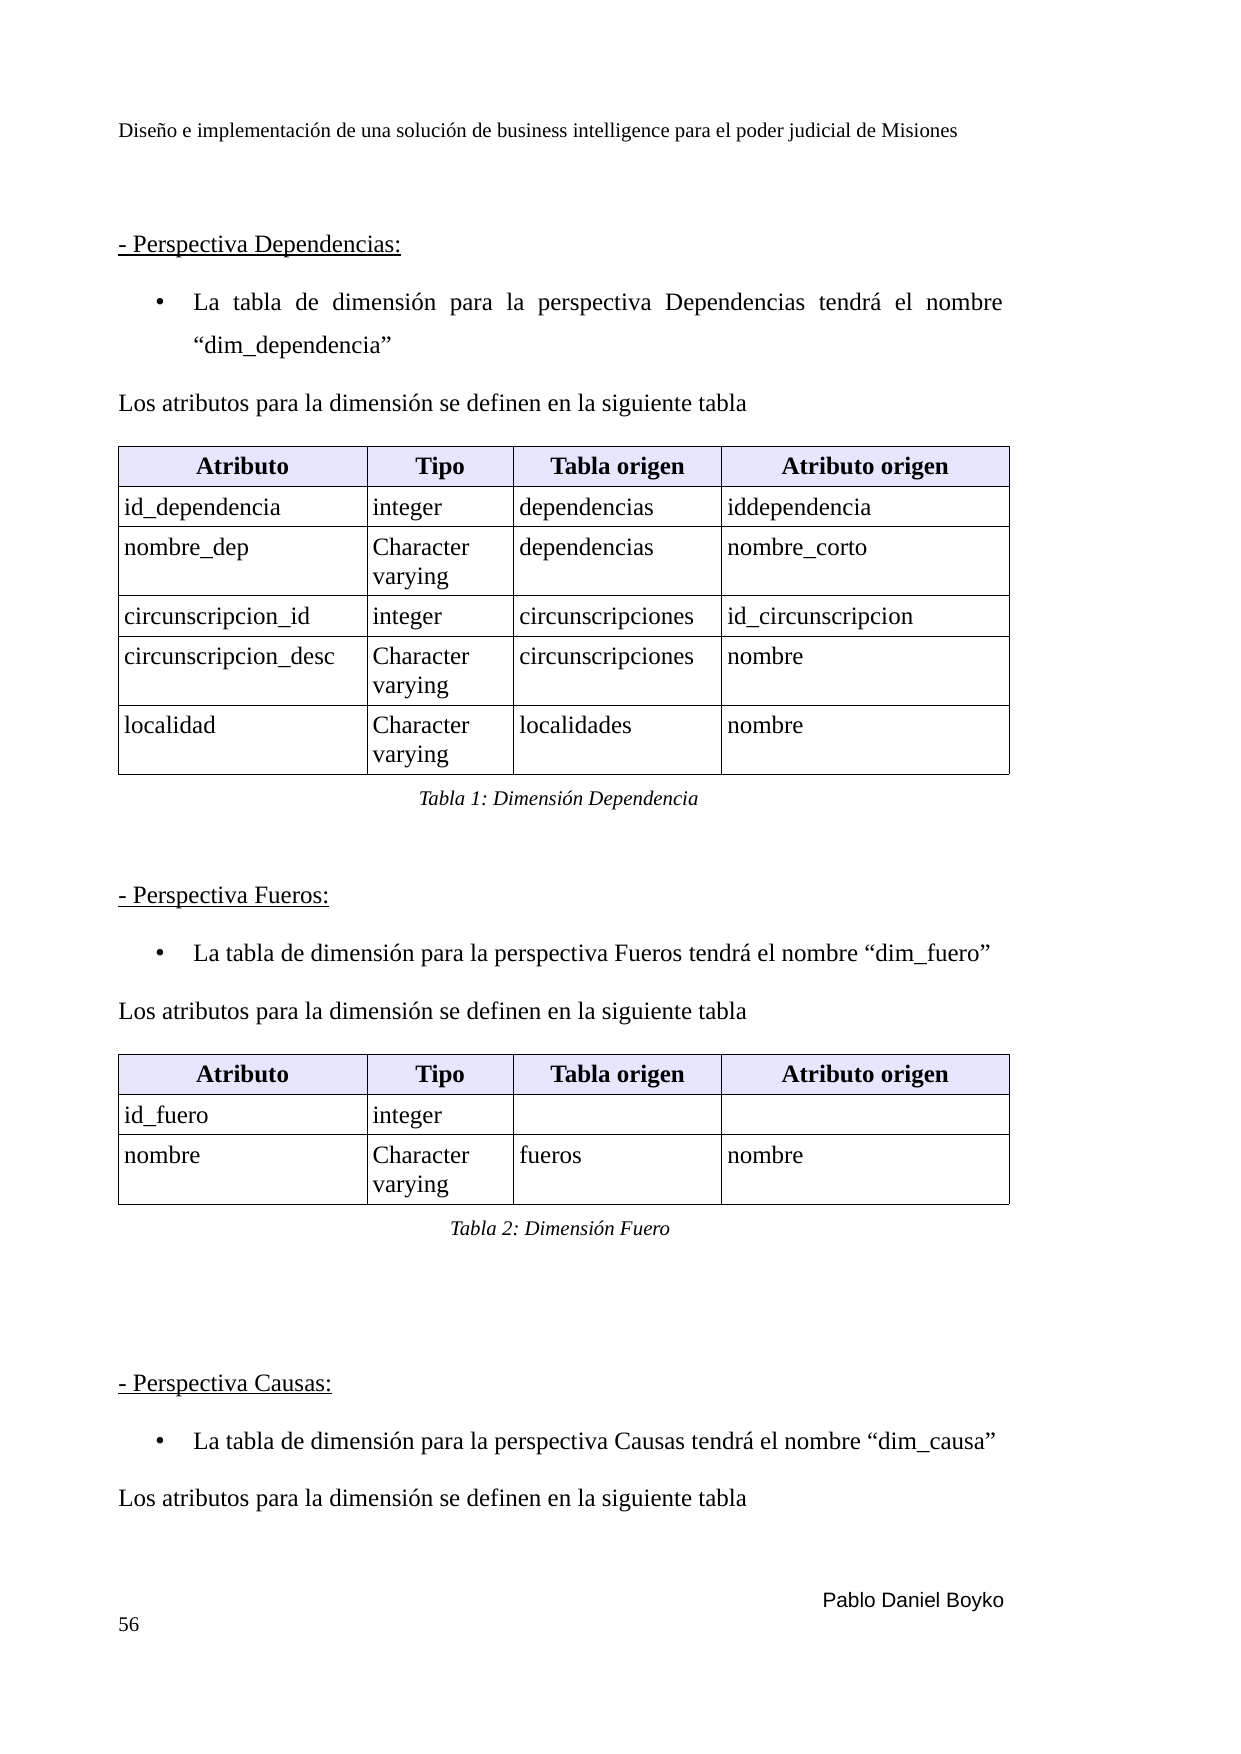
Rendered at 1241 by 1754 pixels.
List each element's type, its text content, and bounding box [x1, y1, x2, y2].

table_cell iddependencia [722, 487, 1009, 526]
table_header Atributo [119, 1055, 367, 1094]
table_cell integer [368, 487, 513, 526]
table_cell Character varying [368, 527, 513, 595]
text - Perspectiva Causas: [118, 1368, 1004, 1397]
list La tabla de dimensión para la perspectiva Fueros tendrá el nombre “dim_fuero” [156, 938, 1004, 967]
table_cell Character varying [368, 706, 513, 774]
list La tabla de dimensión para la perspectiva Causas tendrá el nombre “dim_causa” [156, 1426, 1004, 1454]
table_cell circunscripcion_desc [119, 637, 367, 705]
table_cell circunscripciones [514, 637, 721, 705]
text - Perspectiva Dependencias: [118, 229, 1004, 258]
table_cell Character varying [368, 1135, 513, 1203]
text - Perspectiva Fueros: [118, 881, 1004, 909]
table_cell circunscripciones [514, 596, 721, 636]
table_header Atributo [119, 447, 367, 486]
table_cell id_dependencia [119, 487, 367, 526]
table_cell nombre [119, 1135, 367, 1203]
table_cell integer [368, 596, 513, 636]
table_cell localidades [514, 706, 721, 774]
table_cell [514, 1095, 721, 1134]
table_cell Character varying [368, 637, 513, 705]
text Los atributos para la dimensión se definen en la siguiente tabla [118, 1483, 1004, 1512]
table_cell nombre [722, 1135, 1009, 1203]
text Los atributos para la dimensión se definen en la siguiente tabla [118, 388, 1004, 417]
table_cell fueros [514, 1135, 721, 1203]
table_cell dependencias [514, 527, 721, 595]
table_header Tipo [368, 1055, 513, 1094]
table_cell nombre_corto [722, 527, 1009, 595]
list La tabla de dimensión para la perspectiva Dependencias tendrá el nombre “dim_dependencia” [156, 287, 1004, 359]
table_cell integer [368, 1095, 513, 1134]
table_cell nombre [722, 706, 1009, 774]
table_header Tipo [368, 447, 513, 486]
text Los atributos para la dimensión se definen en la siguiente tabla [118, 996, 1004, 1025]
table_cell dependencias [514, 487, 721, 526]
table_cell id_fuero [119, 1095, 367, 1134]
table_cell nombre [722, 637, 1009, 705]
text Tabla 2: Dimensión Fuero [118, 1216, 1004, 1240]
table_cell id_circunscripcion [722, 596, 1009, 636]
table_cell localidad [119, 706, 367, 774]
table_cell nombre_dep [119, 527, 367, 595]
text Tabla 1: Dimensión Dependencia [118, 786, 1004, 810]
table_cell [722, 1095, 1009, 1134]
table_cell circunscripcion_id [119, 596, 367, 636]
table_header Atributo origen [722, 1055, 1009, 1094]
table_header Atributo origen [722, 447, 1009, 486]
table_header Tabla origen [514, 1055, 721, 1094]
table_header Tabla origen [514, 447, 721, 486]
